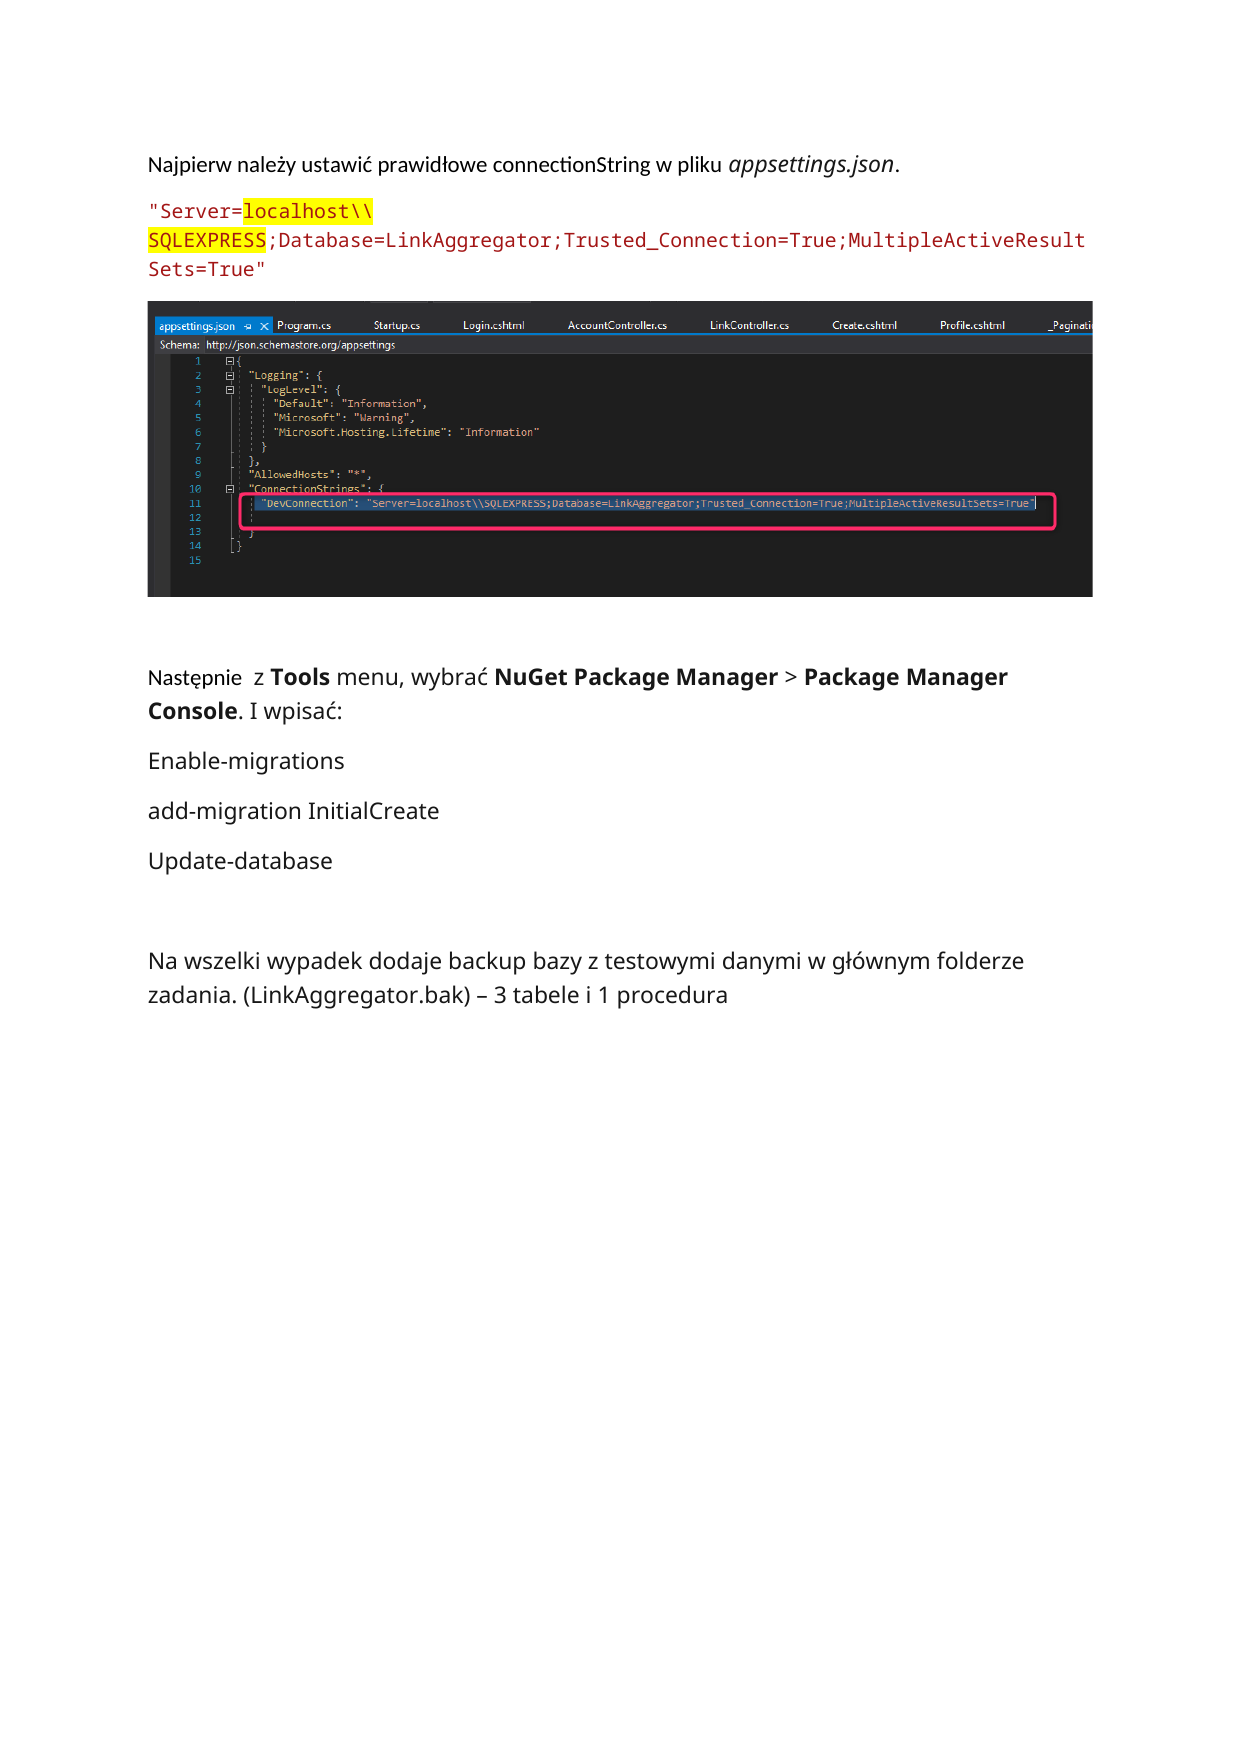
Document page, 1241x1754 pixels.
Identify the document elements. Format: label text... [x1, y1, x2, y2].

text Update-database [148, 845, 1093, 876]
text "Server=localhost\\SQLEXPRESS;Database=LinkAggregator;Trusted_Connection=True;MultipleActiveResultSets=True" [148, 198, 1093, 282]
text add-migration InitialCreate [148, 795, 1093, 826]
text Następnie z Tools menu, wybrać NuGet Package Manager > Package Manager Console. I wpisać: [148, 661, 1093, 726]
text Enable-migrations [148, 745, 1093, 776]
text Na wszelki wypadek dodaje backup bazy z testowymi danymi w głównym folderze zadania. (LinkAggregator.bak) – 3 tabele i 1 procedura [148, 945, 1093, 1010]
text Najpierw należy ustawić prawidłowe connectionString w pliku appsettings.json. [148, 148, 1093, 179]
